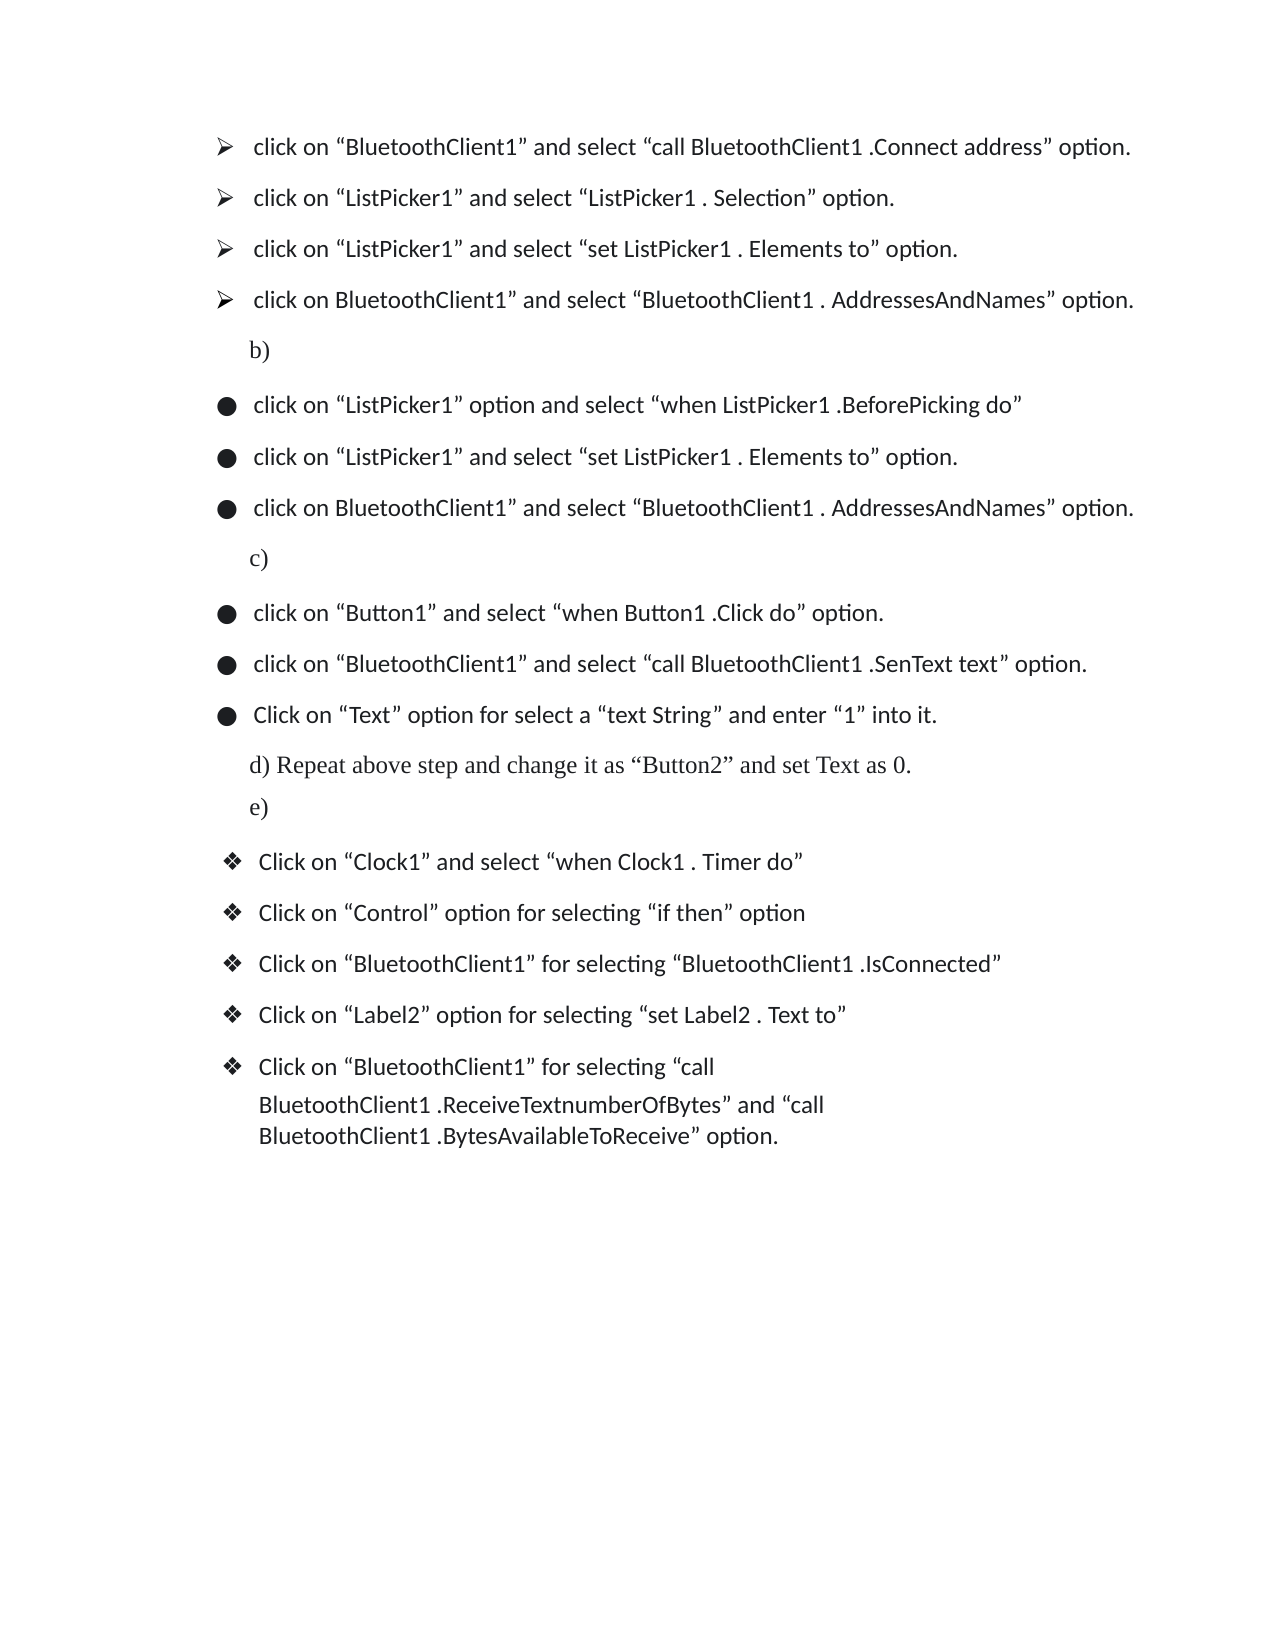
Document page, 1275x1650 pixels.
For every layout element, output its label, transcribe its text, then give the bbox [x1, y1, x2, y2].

list click on “ListPicker1” option and select “when ListPicker1 .BeforePicking do” [216, 377, 1157, 428]
list Click on “Text” option for select a “text String” and enter “1” into it. [216, 687, 1157, 738]
list click on BluetoothClient1” and select “BluetoothClient1 . AddressesAndNames” option. [216, 479, 1157, 531]
list click on “ListPicker1” and select “set ListPicker1 . Elements to” option. [216, 221, 1157, 272]
text c) [184, 543, 1157, 572]
list Click on “Control” option for selecting “if then” option [221, 884, 1157, 936]
list Click on “Label2” option for selecting “set Label2 . Text to” [221, 987, 1157, 1038]
list click on “ListPicker1” and select “set ListPicker1 . Elements to” option. [216, 428, 1157, 479]
list Click on “BluetoothClient1” for selecting “BluetoothClient1 .IsConnected” [221, 936, 1157, 987]
list click on “BluetoothClient1” and select “call BluetoothClient1 .SenText text” option. [216, 636, 1157, 687]
text d) Repeat above step and change it as “Button2” and set Text as 0. [184, 751, 1157, 779]
text e) [184, 792, 1157, 821]
list click on “Button1” and select “when Button1 .Click do” option. [216, 584, 1157, 636]
list click on “BluetoothClient1” and select “call BluetoothClient1 .Connect address” option. [216, 118, 1157, 169]
list Click on “BluetoothClient1” for selecting “call BluetoothClient1 .ReceiveTextnumberOfBytes” and “call BluetoothClient1 .BytesAvailableToReceive” option. [221, 1038, 1157, 1150]
text b) [184, 336, 1157, 364]
list click on BluetoothClient1” and select “BluetoothClient1 . AddressesAndNames” option. [216, 272, 1157, 323]
list click on “ListPicker1” and select “ListPicker1 . Selection” option. [216, 169, 1157, 221]
list Click on “Clock1” and select “when Clock1 . Timer do” [221, 833, 1157, 884]
